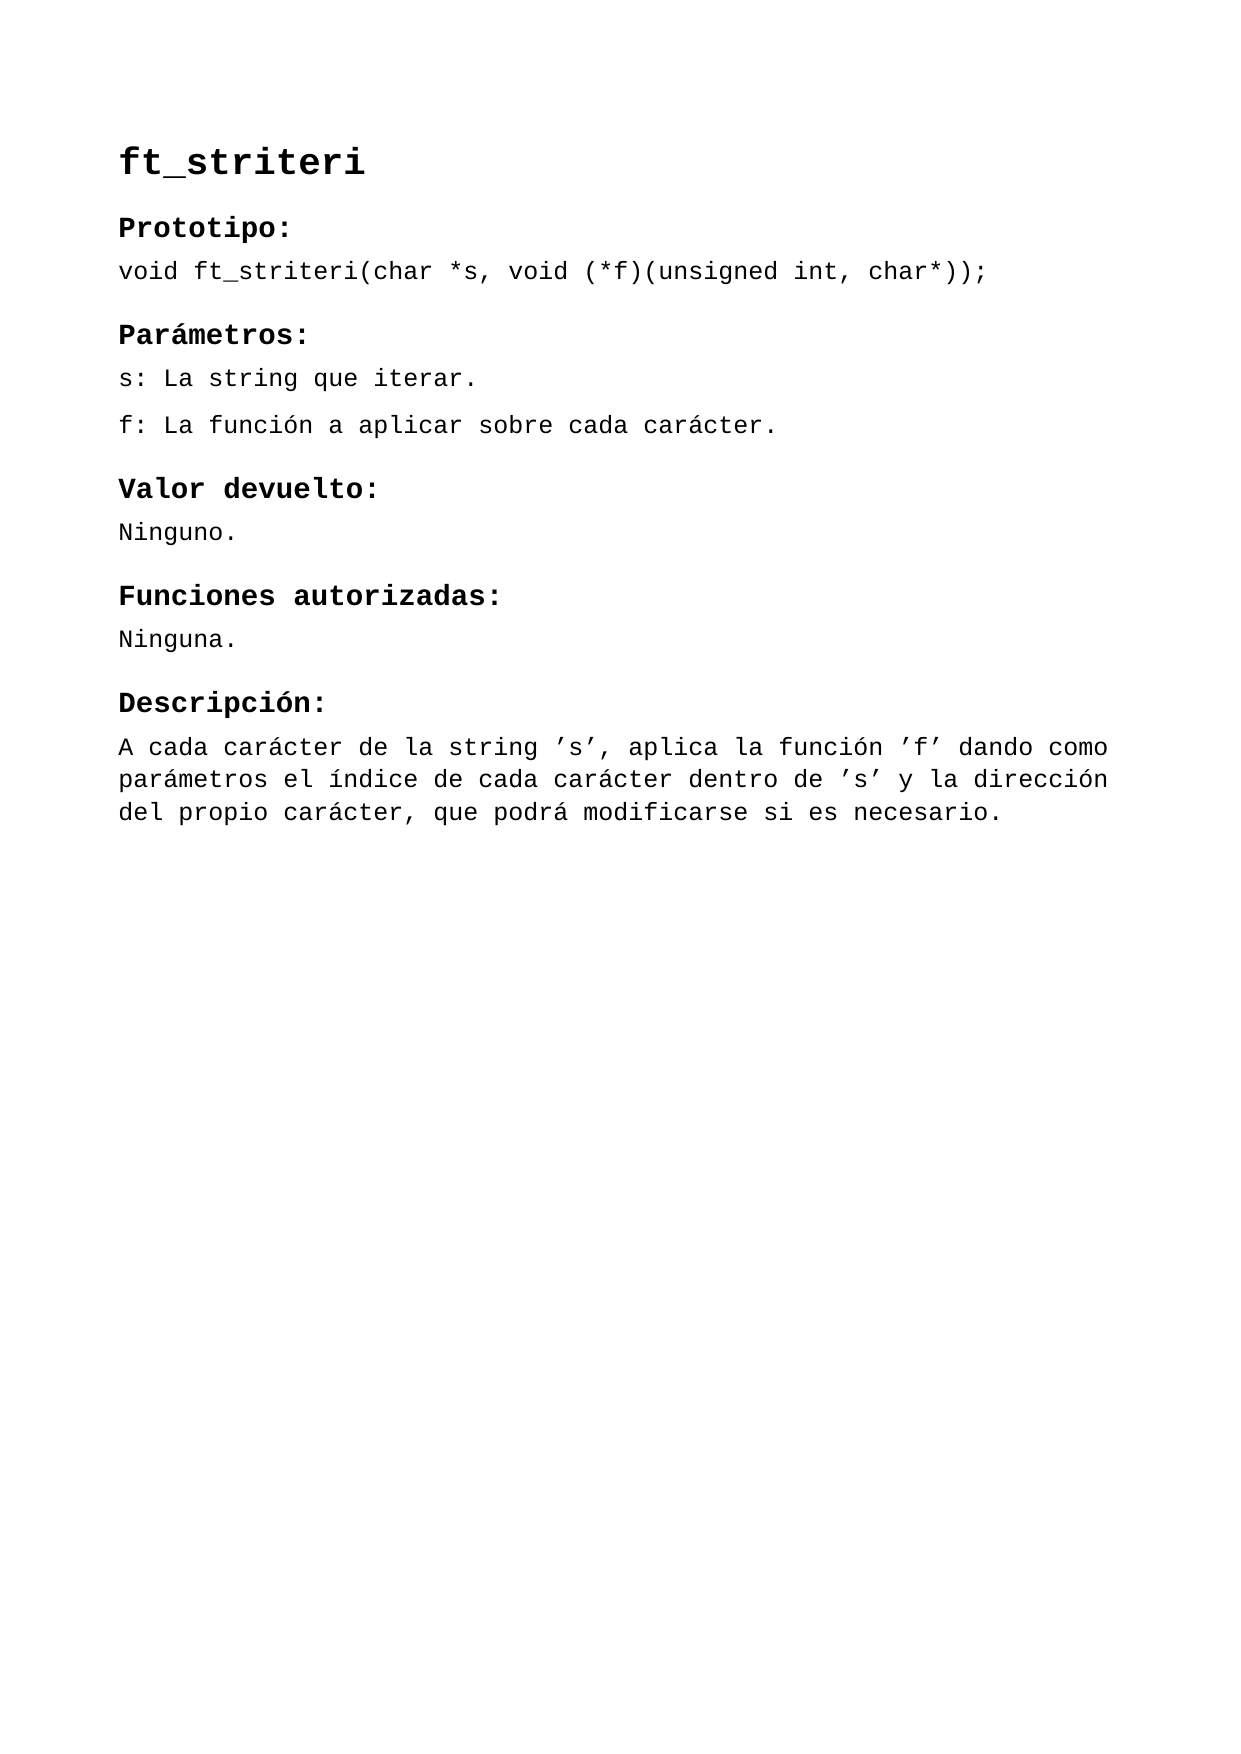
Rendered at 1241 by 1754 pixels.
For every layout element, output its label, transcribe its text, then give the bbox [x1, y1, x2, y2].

text Ninguno. [118, 520, 1122, 548]
subtitle Funciones autorizadas: [118, 581, 1122, 614]
text Ninguna. [118, 627, 1122, 655]
text f: La función a aplicar sobre cada carácter. [118, 412, 1122, 441]
subtitle Parámetros: [118, 320, 1122, 353]
subtitle Prototipo: [118, 213, 1122, 246]
subtitle ft_striteri [118, 143, 1122, 186]
subtitle Descripción: [118, 688, 1122, 722]
text A cada carácter de la string ’s’, aplica la función ’f’ dando como parámetros el índice de cada carácter dentro de ’s’ y la dirección del propio carácter, que podrá modificarse si es necesario. [118, 734, 1122, 827]
text void ft_striteri(char *s, void (*f)(unsigned int, char*)); [118, 258, 1122, 287]
subtitle Valor devuelto: [118, 474, 1122, 507]
text s: La string que iterar. [118, 365, 1122, 394]
